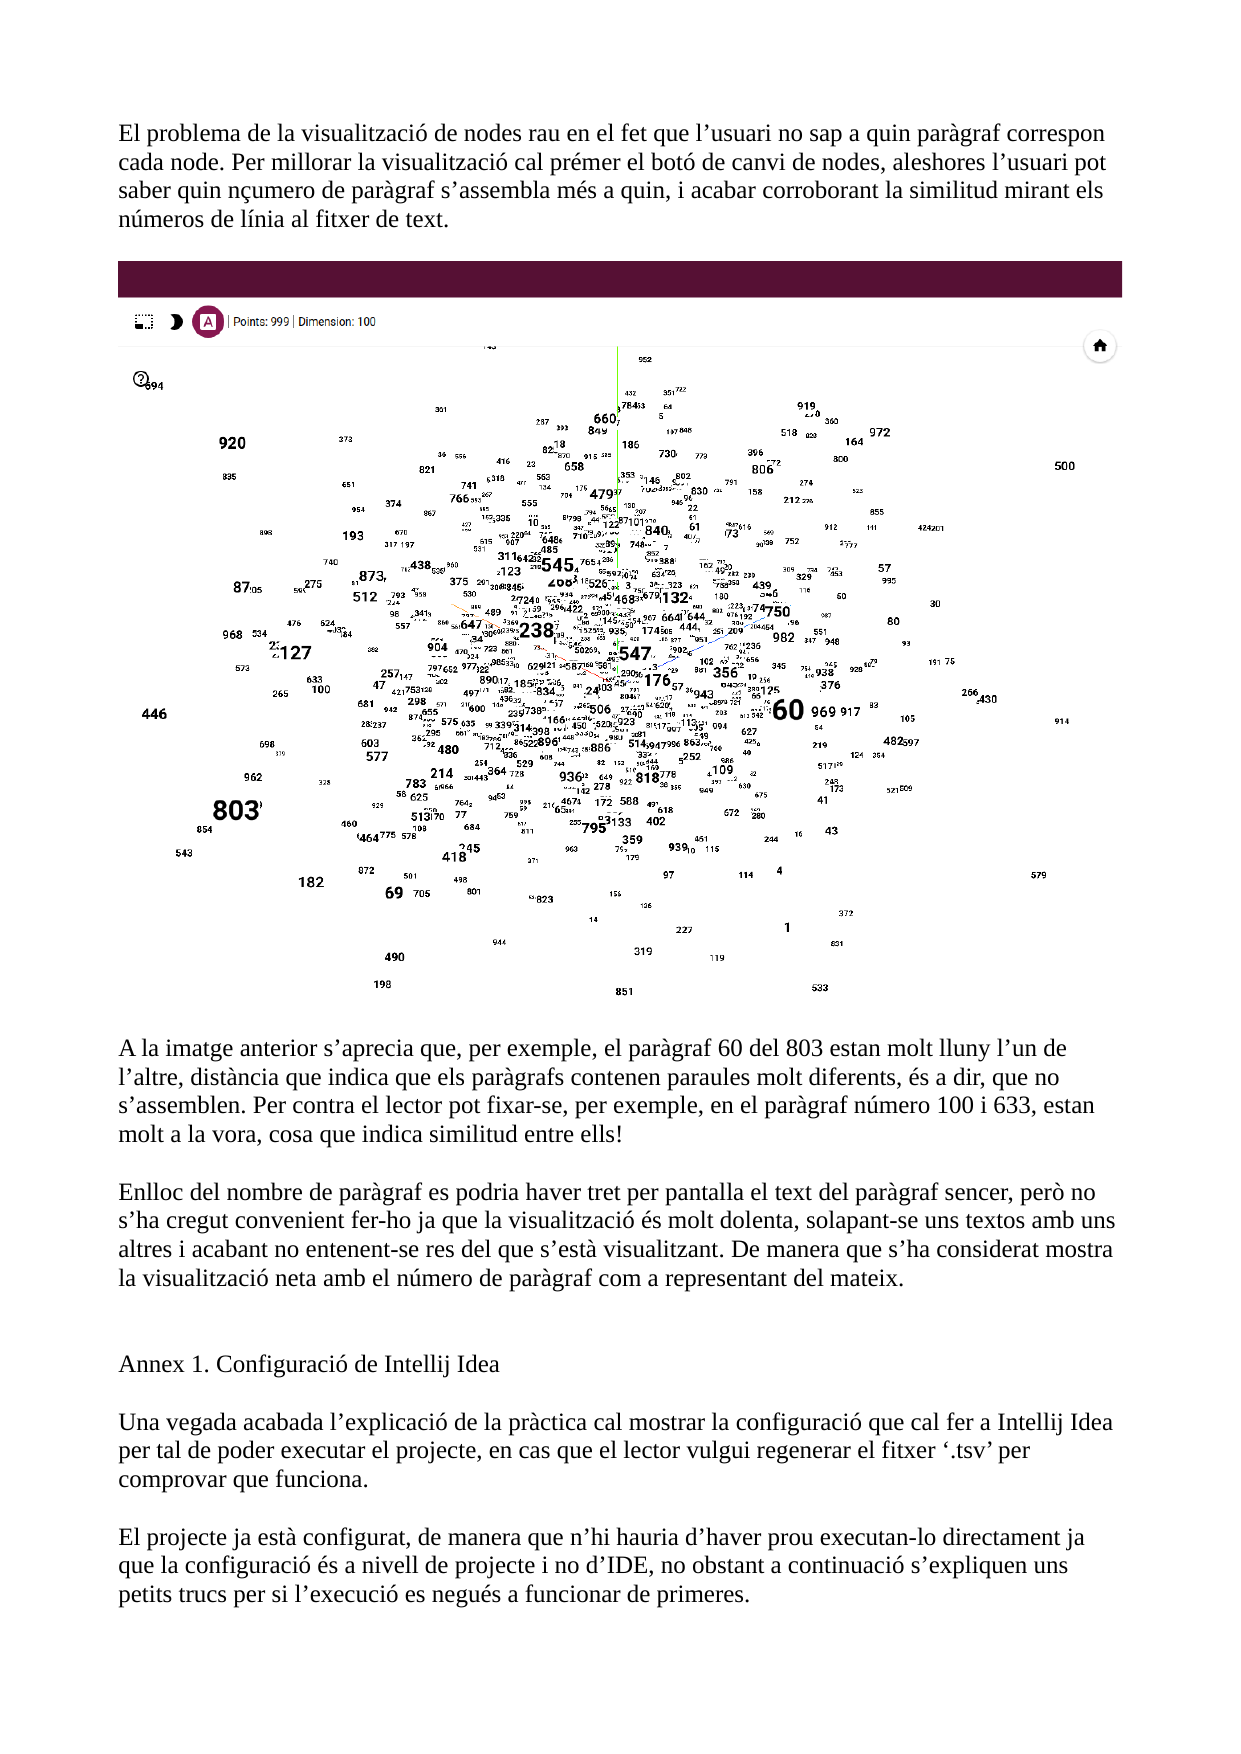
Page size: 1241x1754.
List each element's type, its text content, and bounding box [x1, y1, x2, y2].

text A la imatge anterior s’aprecia que, per exemple, el paràgraf 60 del 803 estan molt lluny l’un de l’altre, distància que indica que els paràgrafs contenen paraules molt diferents, és a dir, que no s’assemblen. Per contra el lector pot fixar-se, per exemple, en el paràgraf número 100 i 633, estan molt a la vora, cosa que indica similitud entre ells! [118, 1033, 1122, 1148]
text Enlloc del nombre de paràgraf es podria haver tret per pantalla el text del paràgraf sencer, però no s’ha cregut convenient fer-ho ja que la visualització és molt dolenta, solapant-se uns textos amb uns altres i acabant no entenent-se res del que s’està visualitzant. De manera que s’ha considerat mostra la visualització neta amb el número de paràgraf com a representant del mateix. [118, 1177, 1122, 1292]
text Annex 1. Configuració de Intellij Idea [118, 1349, 1122, 1378]
text El projecte ja està configurat, de manera que n’hi hauria d’haver prou executan-lo directament ja que la configuració és a nivell de projecte i no d’IDE, no obstant a continuació s’expliquen uns petits trucs per si l’execució es negués a funcionar de primeres. [118, 1522, 1122, 1608]
text El problema de la visualització de nodes rau en el fet que l’usuari no sap a quin paràgraf correspon cada node. Per millorar la visualització cal prémer el botó de canvi de nodes, aleshores l’usuari pot saber quin nçumero de paràgraf s’assembla més a quin, i acabar corroborant la similitud mirant els números de línia al fitxer de text. [118, 118, 1122, 233]
picture [118, 261, 1123, 1005]
text Una vegada acabada l’explicació de la pràctica cal mostrar la configuració que cal fer a Intellij Idea per tal de poder executar el projecte, en cas que el lector vulgui regenerar el fitxer ‘.tsv’ per comprovar que funciona. [118, 1407, 1122, 1493]
